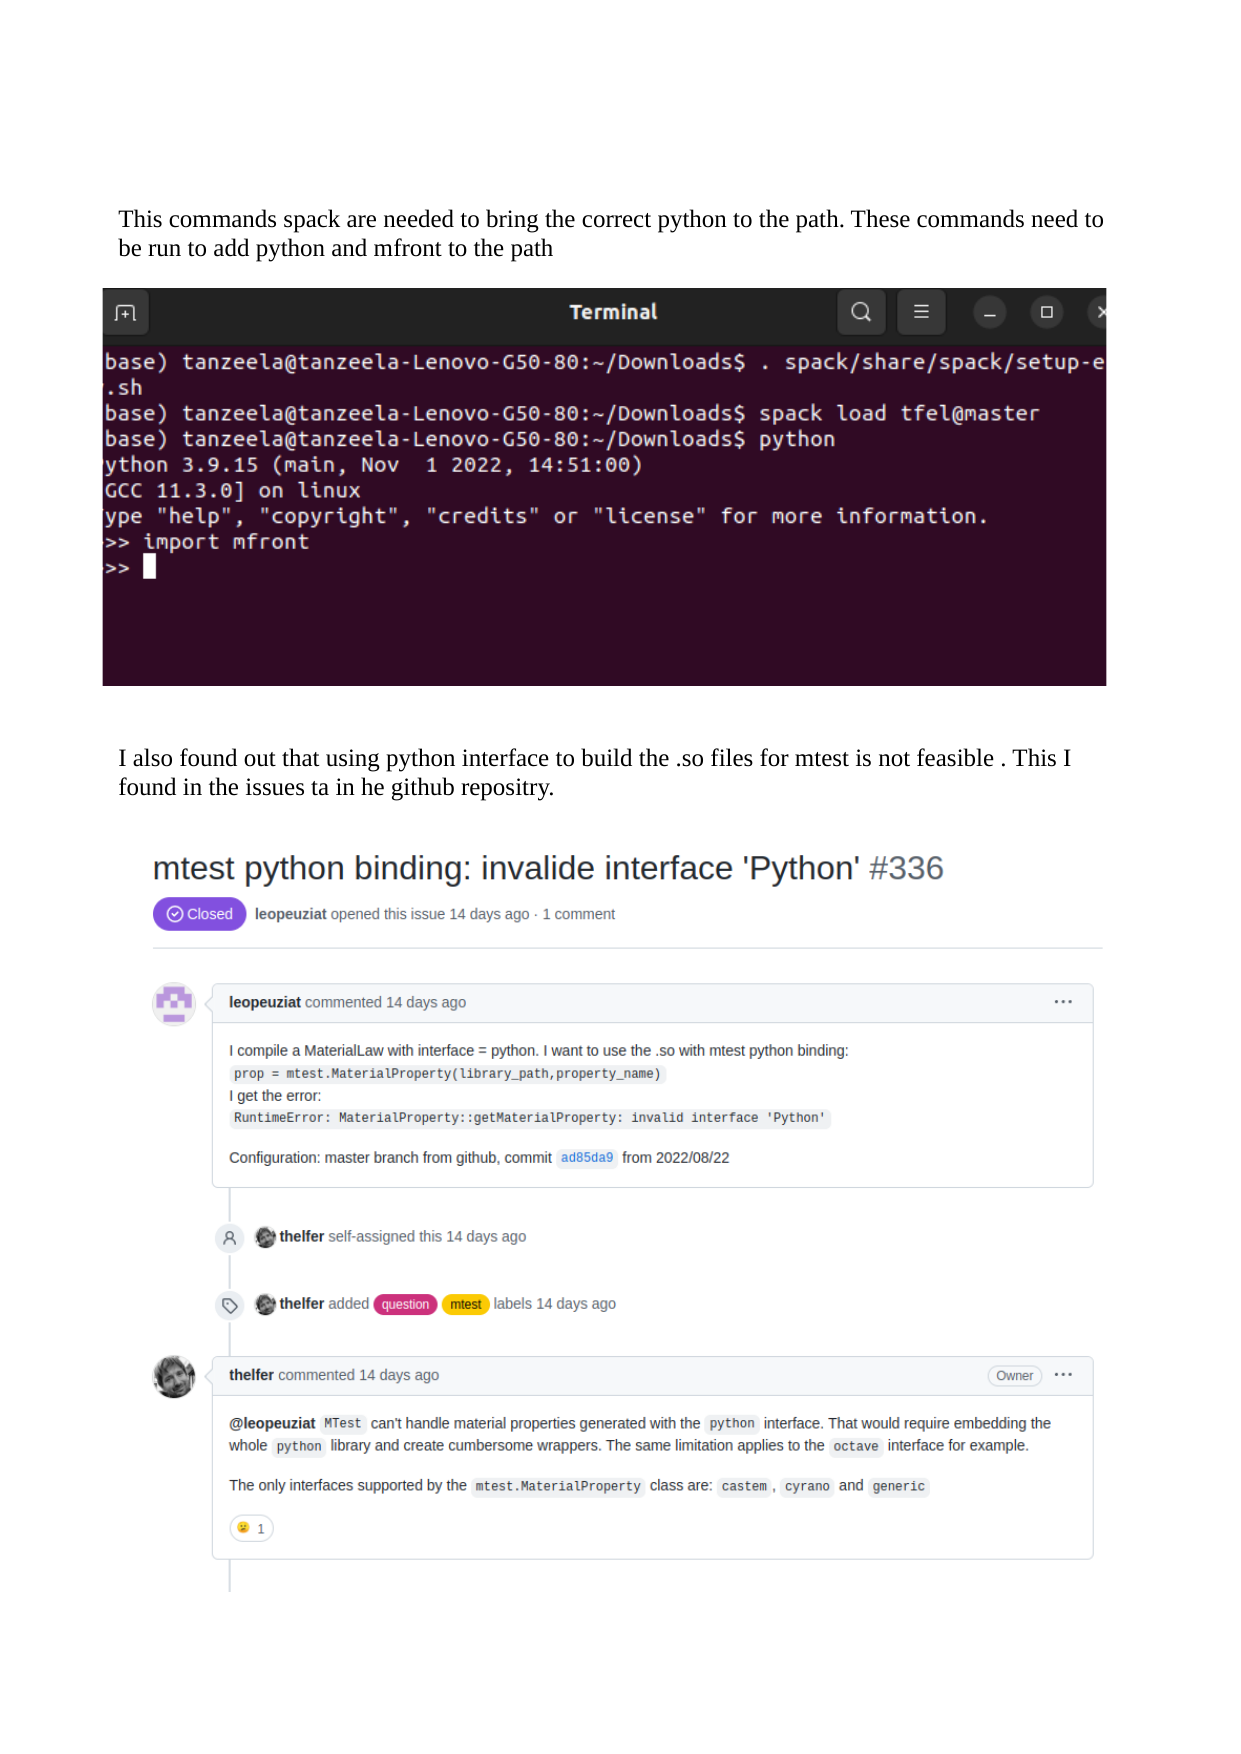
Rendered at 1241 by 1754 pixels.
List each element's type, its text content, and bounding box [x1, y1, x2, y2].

text This commands spack are needed to bring the correct python to the path. These commands need to be run to add python and mfront to the path [118, 204, 1122, 262]
picture [124, 823, 834, 1592]
text I also found out that using python interface to build the .so files for mtest is not feasible . This I found in the issues ta in he github repositry. [118, 743, 1122, 801]
picture [102, 288, 1107, 686]
